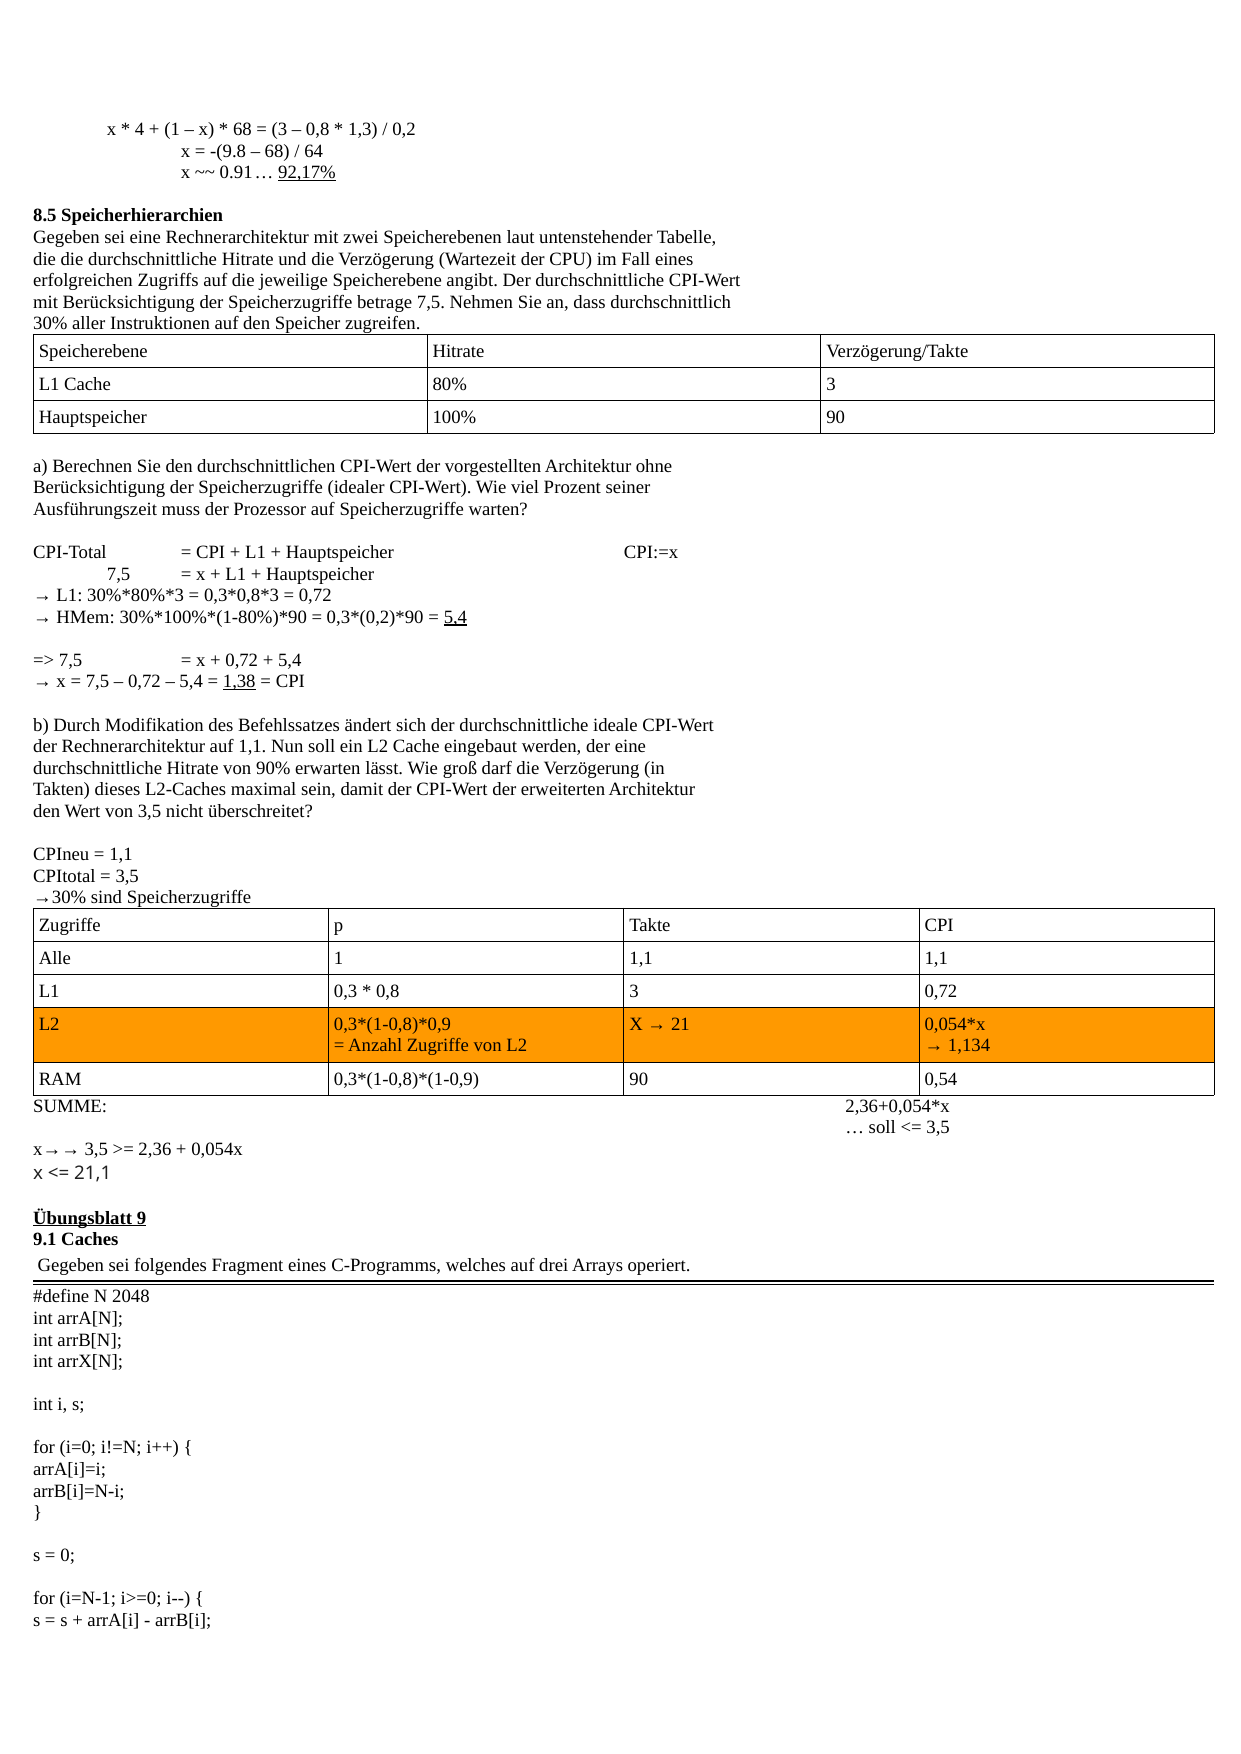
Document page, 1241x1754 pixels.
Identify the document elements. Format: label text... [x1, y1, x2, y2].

table_cell 0,3*(1-0,8)*(1-0,9) [329, 1063, 623, 1095]
table_cell 90 [624, 1063, 919, 1095]
table_cell 0,3 * 0,8 [329, 975, 623, 1007]
text for (i=0; i!=N; i++) { [33, 1436, 1214, 1458]
table_header Zugriffe [34, 909, 328, 941]
text => 7,5 = x + 0,72 + 5,4 [33, 649, 1214, 670]
text CPI-Total = CPI + L1 + Hauptspeicher CPI:=x [33, 541, 1214, 563]
text SUMME: 2,36+0,054*x [33, 1096, 1214, 1116]
text … soll <= 3,5 [33, 1116, 1214, 1138]
text arrA[i]=i; [33, 1458, 1214, 1479]
text → HMem: 30%*100%*(1-80%)*90 = 0,3*(0,2)*90 = 5,4 [33, 606, 1214, 627]
text die die durchschnittliche Hitrate und die Verzögerung (Wartezeit der CPU) im Fall eines [33, 247, 1214, 269]
text CPItotal = 3,5 [33, 864, 1214, 886]
text Berücksichtigung der Speicherzugriffe (idealer CPI-Wert). Wie viel Prozent seiner [33, 476, 1214, 498]
text arrB[i]=N-i; [33, 1479, 1214, 1501]
text durchschnittliche Hitrate von 90% erwarten lässt. Wie groß darf die Verzögerung (in [33, 757, 1214, 778]
table_cell L1 [34, 975, 328, 1007]
table_cell L1 Cache [34, 368, 427, 400]
text s = 0; [33, 1544, 1214, 1566]
text 9.1 Caches [33, 1228, 1214, 1250]
text Takten) dieses L2-Caches maximal sein, damit der CPI-Wert der erweiterten Architektur [33, 778, 1214, 800]
table_cell 100% [428, 401, 820, 433]
table_cell 3 [624, 975, 919, 1007]
table_cell Hauptspeicher [34, 401, 427, 433]
text → x = 7,5 – 0,72 – 5,4 = 1,38 = CPI [33, 670, 1214, 692]
table_header Verzögerung/Takte [821, 335, 1214, 367]
text int arrX[N]; [33, 1350, 1214, 1372]
text int arrA[N]; [33, 1307, 1214, 1328]
text 7,5 = x + L1 + Hauptspeicher [33, 563, 1214, 584]
text a) Berechnen Sie den durchschnittlichen CPI-Wert der vorgestellten Architektur ohne [33, 455, 1214, 476]
text x ~~ 0.91 … 92,17% [33, 161, 1214, 183]
text x * 4 + (1 – x) * 68 = (3 – 0,8 * 1,3) / 0,2 [33, 118, 1214, 140]
table_cell 0,72 [920, 975, 1214, 1007]
table_cell 0,54 [920, 1063, 1214, 1095]
table_header CPI [920, 909, 1214, 941]
table_header p [329, 909, 623, 941]
table_header Hitrate [428, 335, 820, 367]
table_cell 0,3*(1-0,8)*0,9 = Anzahl Zugriffe von L2 [329, 1008, 623, 1062]
text } [33, 1501, 1214, 1523]
table_cell Alle [34, 942, 328, 974]
table_cell 1,1 [920, 942, 1214, 974]
text 8.5 Speicherhierarchien [33, 204, 1214, 226]
table_cell L2 [34, 1008, 328, 1062]
text for (i=N-1; i>=0; i--) { [33, 1587, 1214, 1609]
table_cell 0,054*x → 1,134 [920, 1008, 1214, 1062]
text → L1: 30%*80%*3 = 0,3*0,8*3 = 0,72 [33, 584, 1214, 606]
text Gegeben sei eine Rechnerarchitektur mit zwei Speicherebenen laut untenstehender Tabelle, [33, 226, 1214, 247]
table_cell 80% [428, 368, 820, 400]
text int i, s; [33, 1393, 1214, 1415]
table_cell 90 [821, 401, 1214, 433]
table_cell 1,1 [624, 942, 919, 974]
text CPIneu = 1,1 [33, 843, 1214, 864]
text →30% sind Speicherzugriffe [33, 886, 1214, 908]
table_header Speicherebene [34, 335, 427, 367]
text x <= 21,1 [33, 1159, 1214, 1185]
text int arrB[N]; [33, 1328, 1214, 1350]
table_cell RAM [34, 1063, 328, 1095]
text s = s + arrA[i] - arrB[i]; [33, 1609, 1214, 1630]
table_cell 1 [329, 942, 623, 974]
text der Rechnerarchitektur auf 1,1. Nun soll ein L2 Cache eingebaut werden, der eine [33, 735, 1214, 757]
text Gegeben sei folgendes Fragment eines C-Programms, welches auf drei Arrays operiert. [33, 1250, 1214, 1280]
text x = -(9.8 – 68) / 64 [33, 140, 1214, 161]
text den Wert von 3,5 nicht überschreitet? [33, 800, 1214, 821]
text Übungsblatt 9 [33, 1207, 1214, 1228]
text 30% aller Instruktionen auf den Speicher zugreifen. [33, 312, 1214, 334]
text mit Berücksichtigung der Speicherzugriffe betrage 7,5. Nehmen Sie an, dass durchschnittlich [33, 291, 1214, 312]
text erfolgreichen Zugriffs auf die jeweilige Speicherebene angibt. Der durchschnittliche CPI-Wert [33, 269, 1214, 291]
text x→→ 3,5 >= 2,36 + 0,054x [33, 1138, 1214, 1159]
table_cell 3 [821, 368, 1214, 400]
text #define N 2048 [33, 1285, 1214, 1307]
table_header Takte [624, 909, 919, 941]
text Ausführungszeit muss der Prozessor auf Speicherzugriffe warten? [33, 498, 1214, 519]
table_cell X → 21 [624, 1008, 919, 1062]
text b) Durch Modifikation des Befehlssatzes ändert sich der durchschnittliche ideale CPI-Wert [33, 713, 1214, 735]
